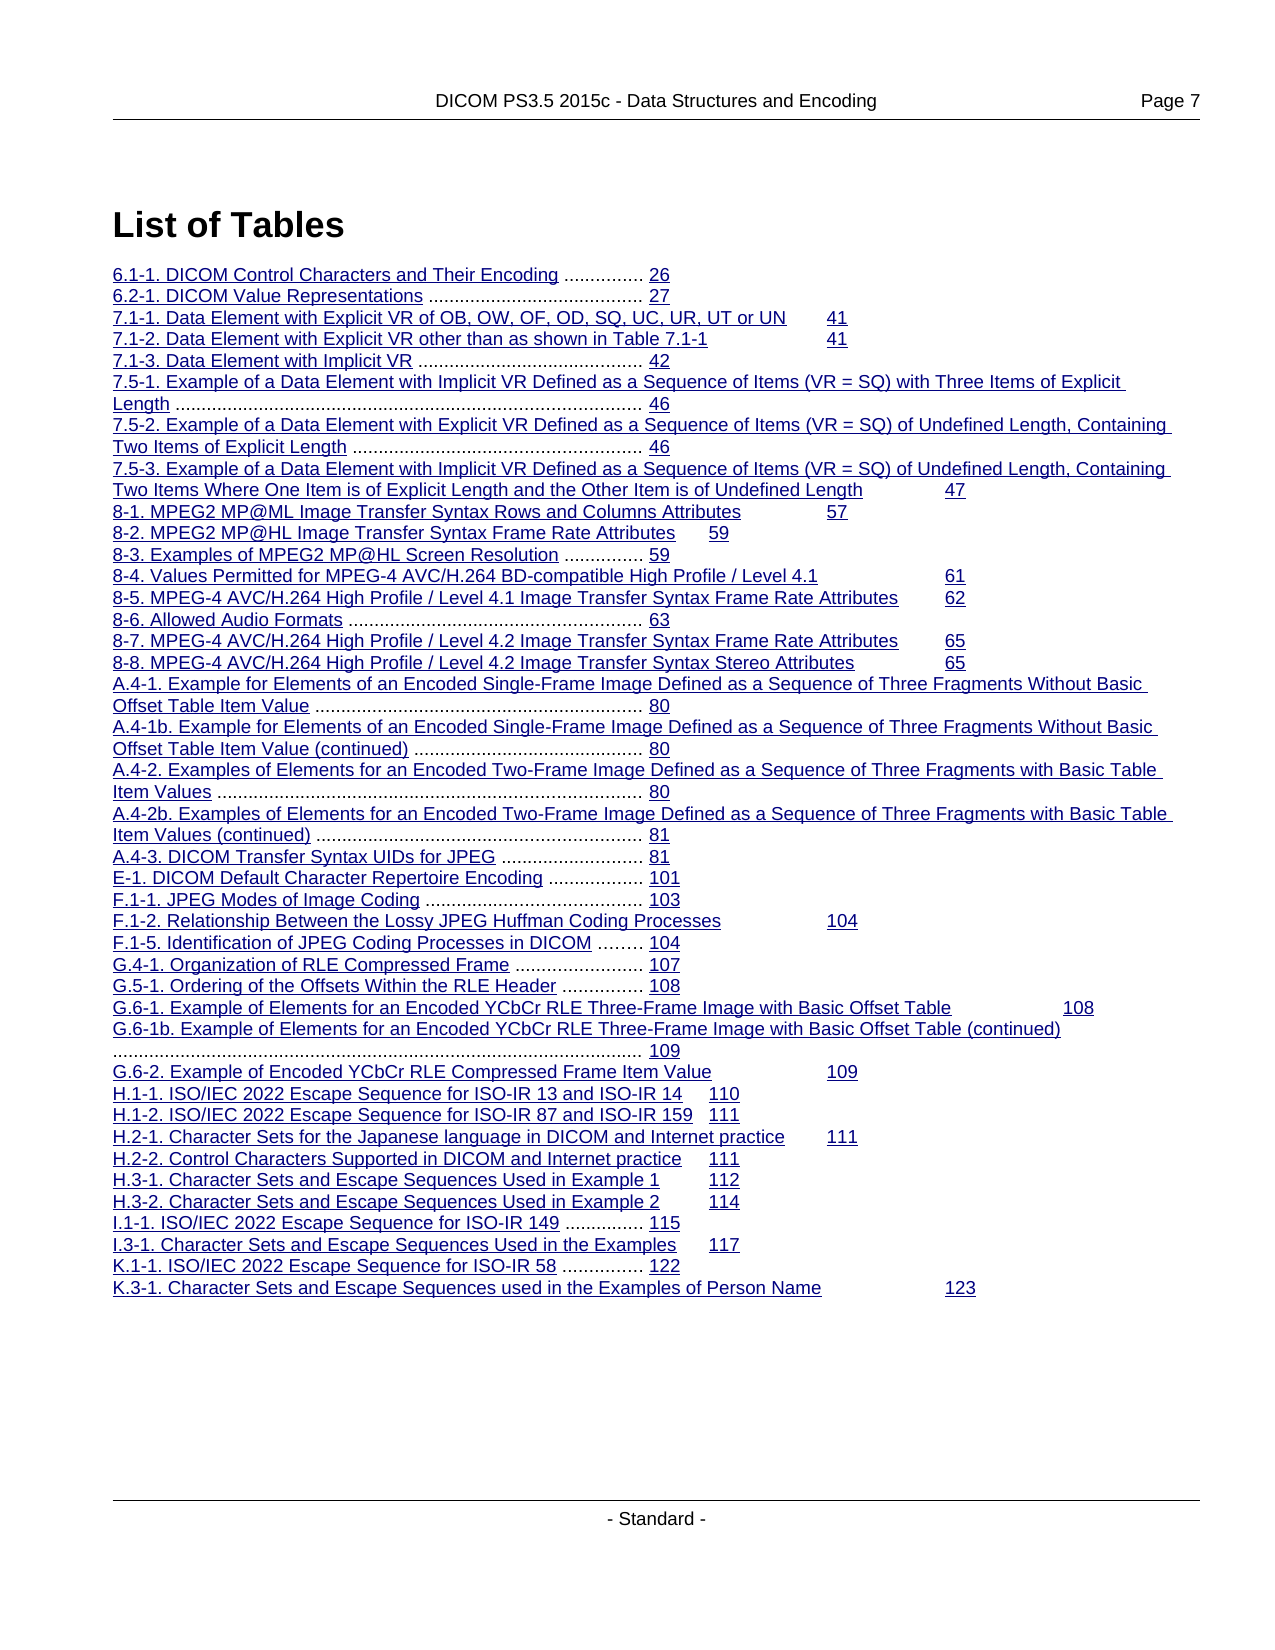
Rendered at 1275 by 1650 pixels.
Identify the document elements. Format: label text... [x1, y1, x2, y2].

text I.3-1. Character Sets and Escape Sequences Used in the Examples 0 [112, 1234, 1175, 1255]
text K.3-1. Character Sets and Escape Sequences used in the Examples of Person Name 0 [112, 1277, 1175, 1298]
text F.1-5. Identification of JPEG Coding Processes in DICOM 0 [112, 932, 1175, 953]
text H.3-1. Character Sets and Escape Sequences Used in Example 1 0 [112, 1169, 1175, 1191]
text 6.2-1. DICOM Value Representations 0 [112, 285, 1175, 306]
text H.2-2. Control Characters Supported in DICOM and Internet practice 0 [112, 1147, 1175, 1169]
text 7.1-1. Data Element with Explicit VR of OB, OW, OF, OD, SQ, UC, UR, UT or UN 0 [112, 306, 1175, 328]
text G.4-1. Organization of RLE Compressed Frame 0 [112, 953, 1175, 975]
text H.1-1. ISO/IEC 2022 Escape Sequence for ISO-IR 13 and ISO-IR 14 0 [112, 1083, 1175, 1104]
text H.3-2. Character Sets and Escape Sequences Used in Example 2 0 [112, 1191, 1175, 1212]
text G.5-1. Ordering of the Offsets Within the RLE Header 0 [112, 975, 1175, 996]
text 7.5-1. Example of a Data Element with Implicit VR Defined as a Sequence of Items (VR = SQ) with Three Items of Explicit Length 0 [112, 371, 1175, 414]
text K.1-1. ISO/IEC 2022 Escape Sequence for ISO-IR 58 0 [112, 1255, 1175, 1277]
text 8-8. MPEG-4 AVC/H.264 High Profile / Level 4.2 Image Transfer Syntax Stereo Attributes 0 [112, 651, 1175, 673]
text F.1-1. JPEG Modes of Image Coding 0 [112, 889, 1175, 910]
text List of Tables [112, 204, 1200, 245]
text 7.1-3. Data Element with Implicit VR 0 [112, 349, 1175, 371]
text 8-5. MPEG-4 AVC/H.264 High Profile / Level 4.1 Image Transfer Syntax Frame Rate Attributes 0 [112, 587, 1175, 608]
text A.4-2. Examples of Elements for an Encoded Two-Frame Image Defined as a Sequence of Three Fragments with Basic Table Item Values 0 [112, 759, 1175, 802]
text 8-7. MPEG-4 AVC/H.264 High Profile / Level 4.2 Image Transfer Syntax Frame Rate Attributes 0 [112, 630, 1175, 651]
text I.1-1. ISO/IEC 2022 Escape Sequence for ISO-IR 149 0 [112, 1212, 1175, 1234]
text 8-6. Allowed Audio Formats 0 [112, 608, 1175, 630]
text F.1-2. Relationship Between the Lossy JPEG Huffman Coding Processes 0 [112, 910, 1175, 932]
text 6.1-1. DICOM Control Characters and Their Encoding 0 [112, 263, 1175, 285]
text G.6-2. Example of Encoded YCbCr RLE Compressed Frame Item Value 0 [112, 1061, 1175, 1083]
text H.2-1. Character Sets for the Japanese language in DICOM and Internet practice 0 [112, 1126, 1175, 1147]
text 7.1-2. Data Element with Explicit VR other than as shown in Table 7.1-1 0 [112, 328, 1175, 349]
text 8-4. Values Permitted for MPEG-4 AVC/H.264 BD-compatible High Profile / Level 4.1 0 [112, 565, 1175, 587]
text A.4-2b. Examples of Elements for an Encoded Two-Frame Image Defined as a Sequence of Three Fragments with Basic Table Item Values (continued) 0 [112, 802, 1175, 846]
text A.4-1b. Example for Elements of an Encoded Single-Frame Image Defined as a Sequence of Three Fragments Without Basic Offset Table Item Value (continued) 0 [112, 716, 1175, 759]
text 7.5-3. Example of a Data Element with Implicit VR Defined as a Sequence of Items (VR = SQ) of Undefined Length, Containing Two Items Where One Item is of Explicit Length and the Other Item is of Undefined Length 0 [112, 457, 1175, 501]
text H.1-2. ISO/IEC 2022 Escape Sequence for ISO-IR 87 and ISO-IR 159 0 [112, 1104, 1175, 1126]
text G.6-1b. Example of Elements for an Encoded YCbCr RLE Three-Frame Image with Basic Offset Table (continued) 0 [112, 1018, 1175, 1061]
text 8-1. MPEG2 MP@ML Image Transfer Syntax Rows and Columns Attributes 0 [112, 501, 1175, 522]
text G.6-1. Example of Elements for an Encoded YCbCr RLE Three-Frame Image with Basic Offset Table 0 [112, 996, 1175, 1018]
text E-1. DICOM Default Character Repertoire Encoding 0 [112, 867, 1175, 889]
text A.4-1. Example for Elements of an Encoded Single-Frame Image Defined as a Sequence of Three Fragments Without Basic Offset Table Item Value 0 [112, 673, 1175, 716]
text 7.5-2. Example of a Data Element with Explicit VR Defined as a Sequence of Items (VR = SQ) of Undefined Length, Containing Two Items of Explicit Length 0 [112, 414, 1175, 457]
text 8-3. Examples of MPEG2 MP@HL Screen Resolution 0 [112, 544, 1175, 565]
text A.4-3. DICOM Transfer Syntax UIDs for JPEG 0 [112, 846, 1175, 867]
text 8-2. MPEG2 MP@HL Image Transfer Syntax Frame Rate Attributes 0 [112, 522, 1175, 544]
